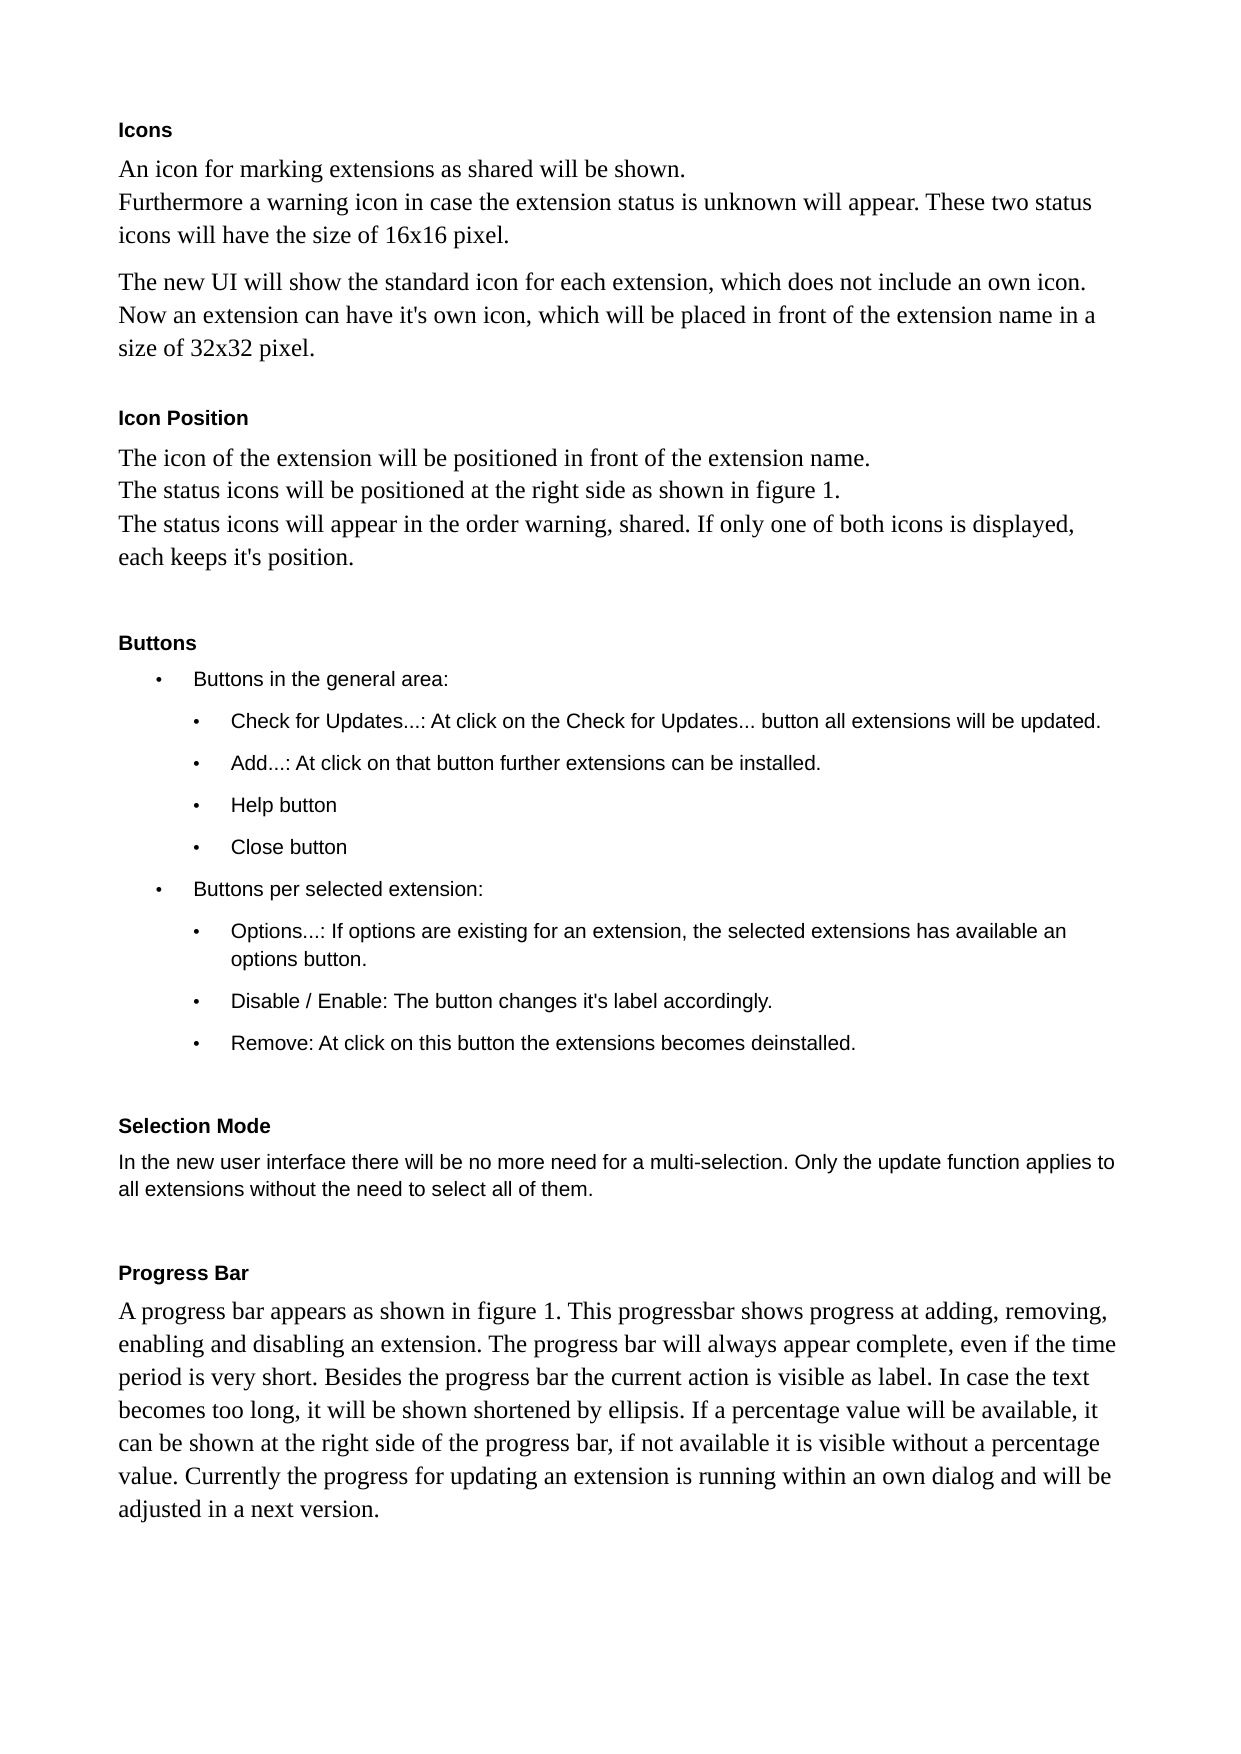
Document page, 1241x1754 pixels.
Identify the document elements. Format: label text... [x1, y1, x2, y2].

subtitle Icon Position [118, 406, 1122, 430]
text A progress bar appears as shown in figure 1. This progressbar shows progress at adding, removing, enabling and disabling an extension. The progress bar will always appear complete, even if the time period is very short. Besides the progress bar the current action is visible as label. In case the text becomes too long, it will be shown shortened by ellipsis. If a percentage value will be available, it can be shown at the right side of the progress bar, if not available it is visible without a percentage value. Currently the progress for updating an extension is running within an own dialog and will be adjusted in a next version. [118, 1296, 1122, 1523]
list Options...: If options are existing for an extension, the selected extensions has available an options button. [193, 919, 1122, 970]
list Help button [193, 793, 1122, 817]
subtitle Icons [118, 118, 1122, 142]
subtitle Progress Bar [118, 1261, 1122, 1284]
list Buttons per selected extension: [156, 877, 1122, 901]
text An icon for marking extensions as shared will be shown. Furthermore a warning icon in case the extension status is unknown will appear. These two status icons will have the size of 16x16 pixel. [118, 154, 1122, 249]
list Buttons in the general area: [156, 666, 1122, 690]
subtitle Buttons [118, 631, 1122, 654]
text The icon of the extension will be positioned in front of the extension name. The status icons will be positioned at the right side as shown in figure 1. The status icons will appear in the order warning, shared. If only one of both icons is displayed, each keeps it's position. [118, 443, 1122, 570]
list Check for Updates...: At click on the Check for Updates... button all extensions will be updated. [193, 708, 1122, 732]
text The new UI will show the standard icon for each extension, which does not include an own icon. Now an extension can have it's own icon, which will be placed in front of the extension name in a size of 32x32 pixel. [118, 267, 1122, 362]
subtitle Selection Mode [118, 1114, 1122, 1138]
text In the new user interface there will be no more need for a multi-selection. Only the update function applies to all extensions without the need to select all of them. [118, 1150, 1122, 1201]
list Disable / Enable: The button changes it's label accordingly. [193, 988, 1122, 1012]
list Close button [193, 835, 1122, 859]
list Add...: At click on that button further extensions can be installed. [193, 751, 1122, 774]
list Remove: At click on this button the extensions becomes deinstalled. [193, 1031, 1122, 1054]
